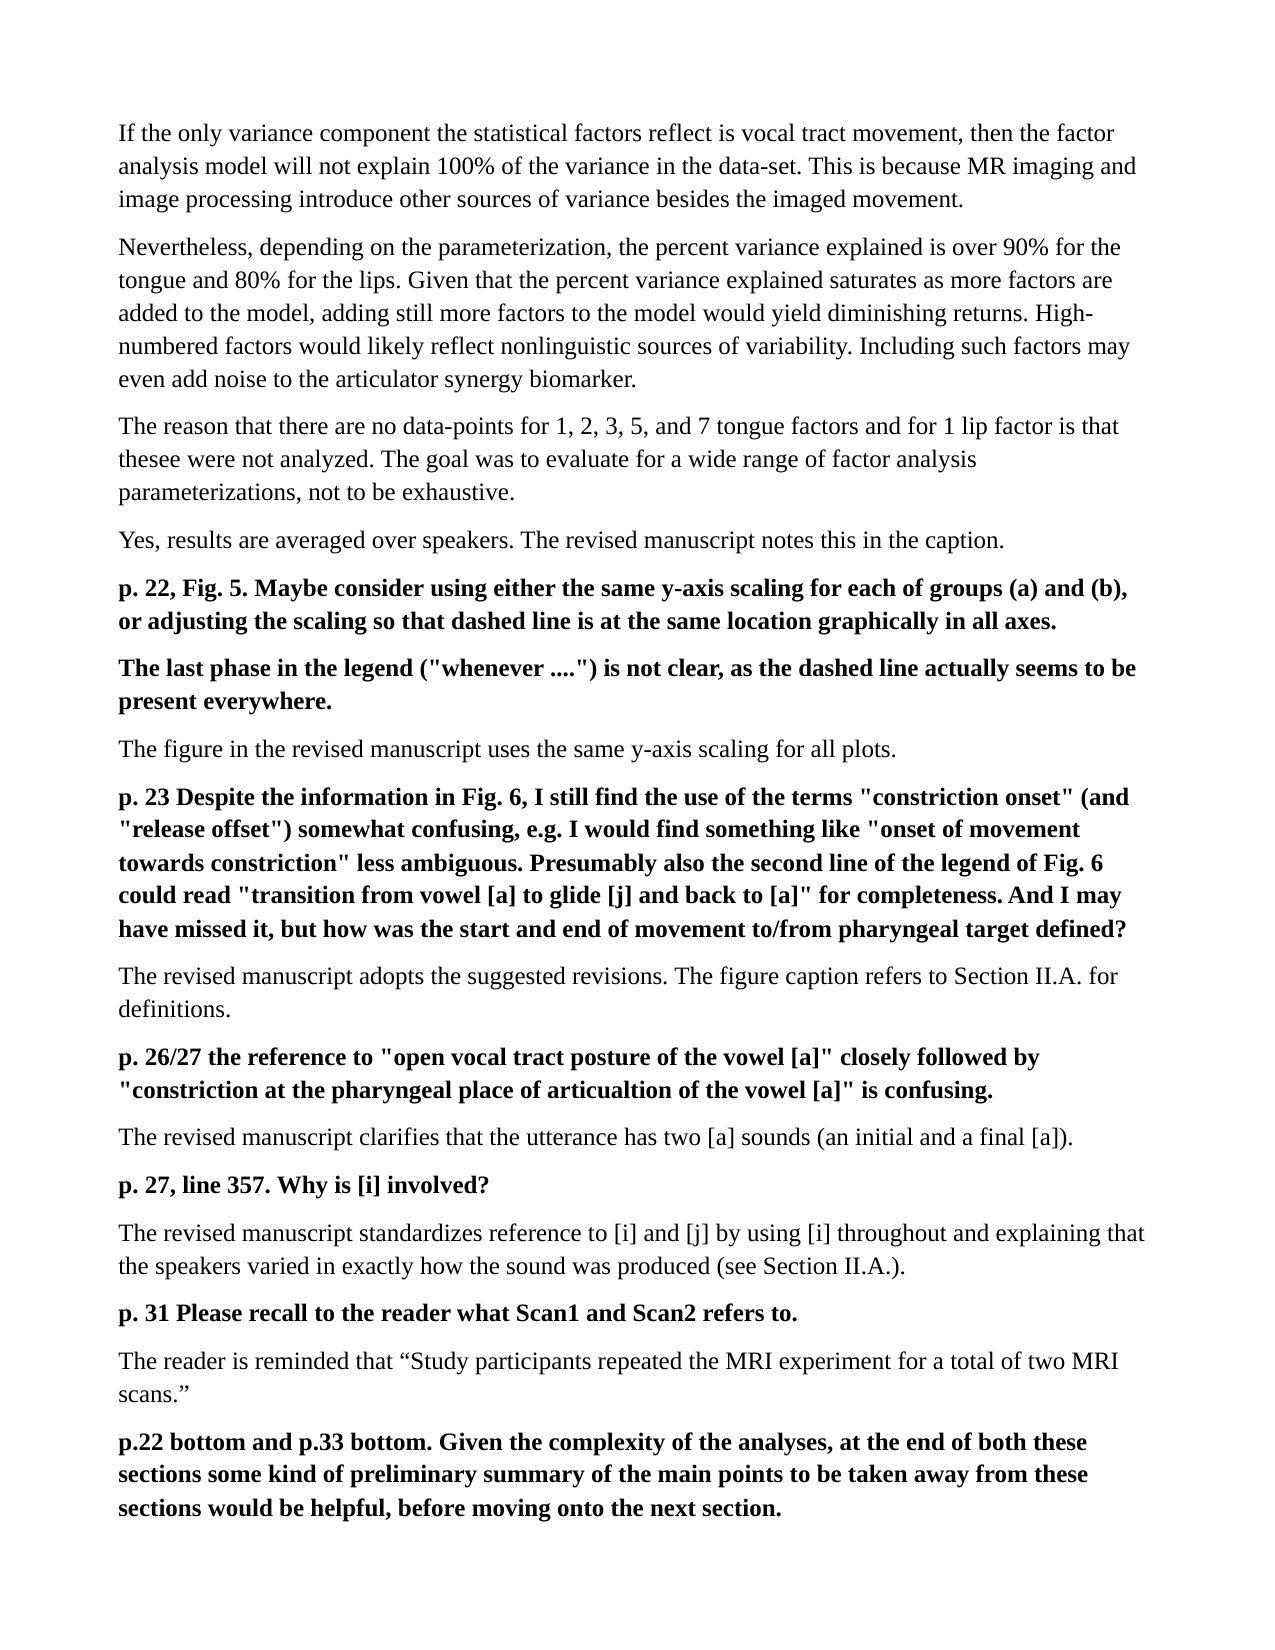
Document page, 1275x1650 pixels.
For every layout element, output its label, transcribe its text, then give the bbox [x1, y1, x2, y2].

text The reason that there are no data-points for 1, 2, 3, 5, and 7 tongue factors and for 1 lip factor is that thesee were not analyzed. The goal was to evaluate for a wide range of factor analysis parameterizations, not to be exhaustive. [118, 411, 1157, 506]
text Nevertheless, depending on the parameterization, the percent variance explained is over 90% for the tongue and 80% for the lips. Given that the percent variance explained saturates as more factors are added to the model, adding still more factors to the model would yield diminishing returns. High-numbered factors would likely reflect nonlinguistic sources of variability. Including such factors may even add noise to the articulator synergy biomarker. [118, 232, 1157, 393]
text The last phase in the legend ("whenever ....") is not clear, as the dashed line actually seems to be present everywhere. [118, 653, 1157, 715]
text If the only variance component the statistical factors reflect is vocal tract movement, then the factor analysis model will not explain 100% of the variance in the data-set. This is because MR imaging and image processing introduce other sources of variance besides the imaged movement. [118, 118, 1157, 213]
text The revised manuscript adopts the suggested revisions. The figure caption refers to Section II.A. for definitions. [118, 961, 1157, 1023]
text p. 31 Please recall to the reader what Scan1 and Scan2 refers to. [118, 1298, 1157, 1327]
text p. 23 Despite the information in Fig. 6, I still find the use of the terms "constriction onset" (and "release offset") somewhat confusing, e.g. I would find something like "onset of movement towards constriction" less ambiguous. Presumably also the second line of the legend of Fig. 6 could read "transition from vowel [a] to glide [j] and back to [a]" for completeness. And I may have missed it, but how was the start and end of movement to/from pharyngeal target defined? [118, 782, 1157, 942]
text p. 27, line 357. Why is [i] involved? [118, 1170, 1157, 1199]
text Yes, results are averaged over speakers. The revised manuscript notes this in the caption. [118, 525, 1157, 554]
text p. 22, Fig. 5. Maybe consider using either the same y-axis scaling for each of groups (a) and (b), or adjusting the scaling so that dashed line is at the same location graphically in all axes. [118, 573, 1157, 634]
text The figure in the revised manuscript uses the same y-axis scaling for all plots. [118, 734, 1157, 763]
text The reader is reminded that “Study participants repeated the MRI experiment for a total of two MRI scans.” [118, 1346, 1157, 1408]
text The revised manuscript clarifies that the utterance has two [a] sounds (an initial and a final [a]). [118, 1122, 1157, 1151]
text p. 26/27 the reference to "open vocal tract posture of the vowel [a]" closely followed by "constriction at the pharyngeal place of articualtion of the vowel [a]" is confusing. [118, 1042, 1157, 1104]
text p.22 bottom and p.33 bottom. Given the complexity of the analyses, at the end of both these sections some kind of preliminary summary of the main points to be taken away from these sections would be helpful, before moving onto the next section. [118, 1427, 1157, 1521]
text The revised manuscript standardizes reference to [i] and [j] by using [i] throughout and explaining that the speakers varied in exactly how the sound was produced (see Section II.A.). [118, 1218, 1157, 1279]
